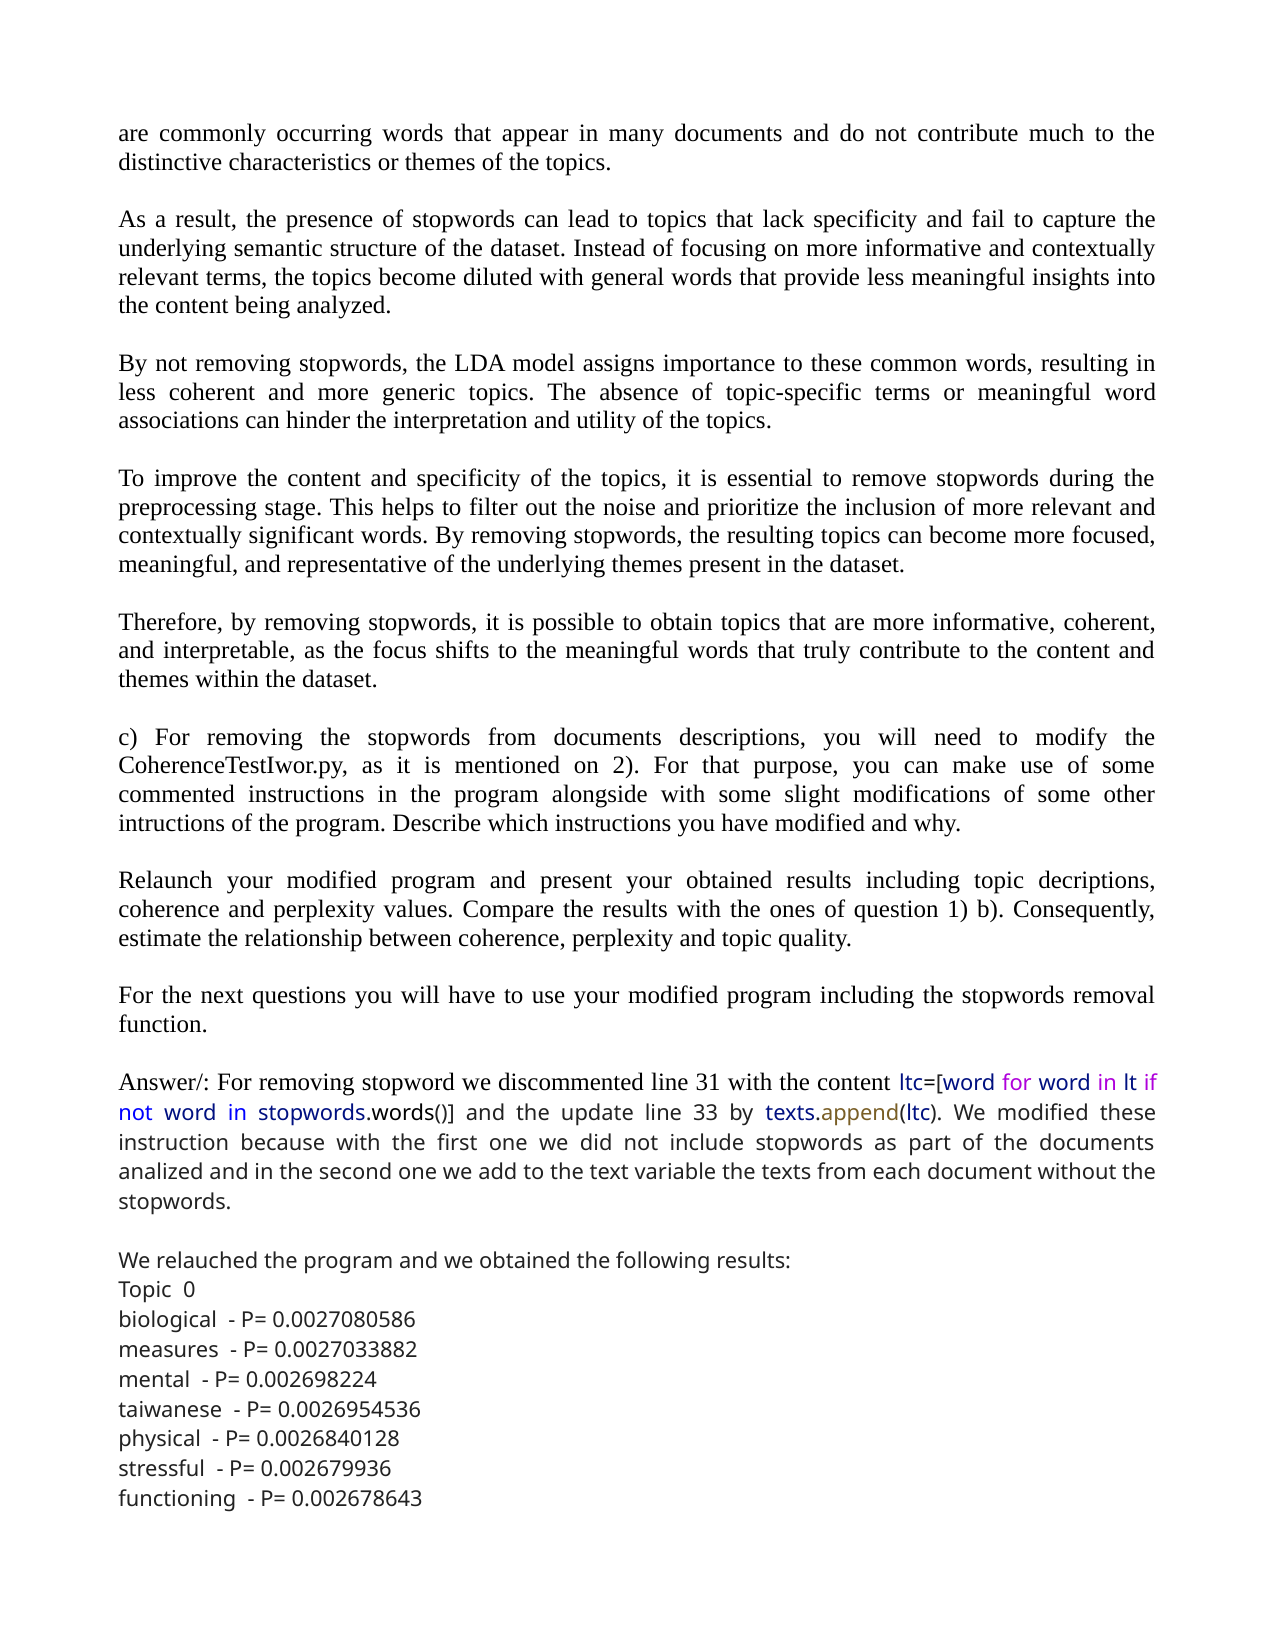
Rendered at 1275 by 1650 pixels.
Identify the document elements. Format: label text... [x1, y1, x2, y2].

text are commonly occurring words that appear in many documents and do not contribute much to the distinctive characteristics or themes of the topics. [118, 118, 1157, 176]
text functioning - P= 0.002678643 [118, 1483, 1157, 1513]
text Therefore, by removing stopwords, it is possible to obtain topics that are more informative, coherent, and interpretable, as the focus shifts to the meaningful words that truly contribute to the content and themes within the dataset. [118, 607, 1157, 693]
text Answer/: For removing stopword we discommented line 31 with the content ltc=[word for word in lt if not word in stopwords.words()] and the update line 33 by texts.append(ltc). We modified these instruction because with the first one we did not include stopwords as part of the documents analized and in the second one we add to the text variable the texts from each document without the stopwords. [118, 1067, 1157, 1216]
text c) For removing the stopwords from documents descriptions, you will need to modify the CoherenceTestIwor.py, as it is mentioned on 2). For that purpose, you can make use of some commented instructions in the program alongside with some slight modifications of some other intructions of the program. Describe which instructions you have modified and why. [118, 722, 1157, 837]
text By not removing stopwords, the LDA model assigns importance to these common words, resulting in less coherent and more generic topics. The absence of topic-specific terms or meaningful word associations can hinder the interpretation and utility of the topics. [118, 348, 1157, 434]
text As a result, the presence of stopwords can lead to topics that lack specificity and fail to capture the underlying semantic structure of the dataset. Instead of focusing on more informative and contextually relevant terms, the topics become diluted with general words that provide less meaningful insights into the content being analyzed. [118, 204, 1157, 319]
text biological - P= 0.0027080586 [118, 1304, 1157, 1334]
text For the next questions you will have to use your modified program including the stopwords removal function. [118, 981, 1157, 1038]
text We relauched the program and we obtained the following results: [118, 1244, 1157, 1274]
text measures - P= 0.0027033882 [118, 1334, 1157, 1364]
text taiwanese - P= 0.0026954536 [118, 1393, 1157, 1423]
text Relaunch your modified program and present your obtained results including topic decriptions, coherence and perplexity values. Compare the results with the ones of question 1) b). Consequently, estimate the relationship between coherence, perplexity and topic quality. [118, 866, 1157, 952]
text To improve the content and specificity of the topics, it is essential to remove stopwords during the preprocessing stage. This helps to filter out the noise and prioritize the inclusion of more relevant and contextually significant words. By removing stopwords, the resulting topics can become more focused, meaningful, and representative of the underlying themes present in the dataset. [118, 463, 1157, 578]
text mental - P= 0.002698224 [118, 1364, 1157, 1393]
text physical - P= 0.0026840128 [118, 1423, 1157, 1453]
text stressful - P= 0.002679936 [118, 1453, 1157, 1483]
text Topic 0 [118, 1274, 1157, 1304]
